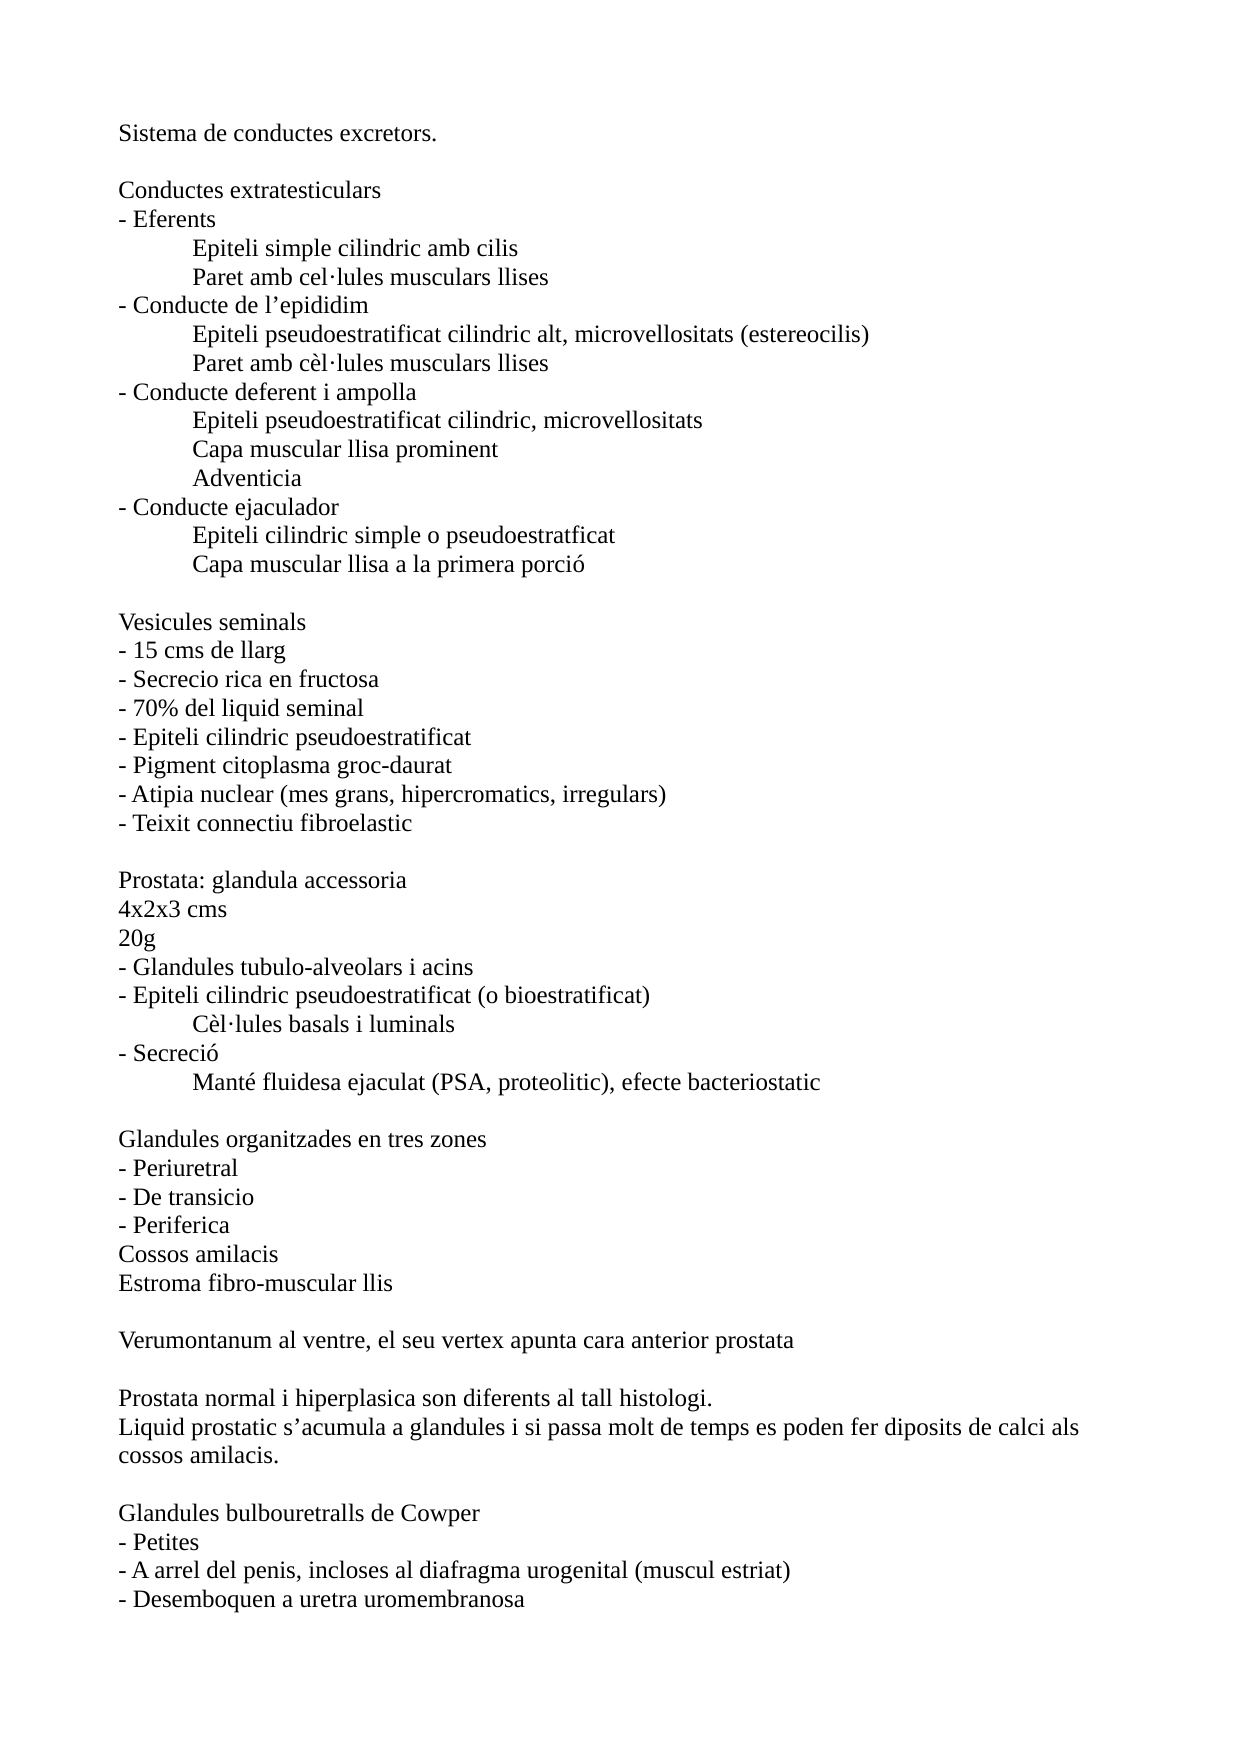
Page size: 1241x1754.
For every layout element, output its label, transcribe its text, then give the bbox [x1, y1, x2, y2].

text Paret amb cèl·lules musculars llises [118, 348, 1122, 377]
text - Teixit connectiu fibroelastic [118, 808, 1122, 837]
text - Pigment citoplasma groc-daurat [118, 751, 1122, 779]
text - Glandules tubulo-alveolars i acins [118, 952, 1122, 981]
text - Conducte de l’epididim [118, 291, 1122, 319]
text Vesicules seminals - 15 cms de llarg [118, 607, 1122, 664]
text - Periuretral [118, 1153, 1122, 1182]
text - Atipia nuclear (mes grans, hipercromatics, irregulars) [118, 779, 1122, 808]
text - Eferents [118, 204, 1122, 233]
text Verumontanum al ventre, el seu vertex apunta cara anterior prostata [118, 1326, 1122, 1354]
text Glandules organitzades en tres zones [118, 1124, 1122, 1153]
text - Petites [118, 1527, 1122, 1556]
text Estroma fibro-muscular llis [118, 1268, 1122, 1297]
text Cèl·lules basals i luminals [118, 1009, 1122, 1038]
text - Epiteli cilindric pseudoestratificat (o bioestratificat) [118, 981, 1122, 1009]
text - 70% del liquid seminal [118, 693, 1122, 722]
text 4x2x3 cms [118, 894, 1122, 923]
text Manté fluidesa ejaculat (PSA, proteolitic), efecte bacteriostatic [118, 1067, 1122, 1096]
text Epiteli pseudoestratificat cilindric alt, microvellositats (estereocilis) [118, 319, 1122, 348]
text - Epiteli cilindric pseudoestratificat [118, 722, 1122, 751]
text Adventicia [118, 463, 1122, 492]
text Capa muscular llisa prominent [118, 434, 1122, 463]
text 20g [118, 923, 1122, 952]
text Prostata: glandula accessoria [118, 866, 1122, 894]
text Epiteli simple cilindric amb cilis [118, 233, 1122, 262]
text Paret amb cel·lules musculars llises [118, 262, 1122, 291]
text Prostata normal i hiperplasica son diferents al tall histologi. [118, 1383, 1122, 1412]
text Epiteli cilindric simple o pseudoestratficat [118, 521, 1122, 549]
text Liquid prostatic s’acumula a glandules i si passa molt de temps es poden fer diposits de calci als cossos amilacis. [118, 1412, 1122, 1469]
text Cossos amilacis [118, 1239, 1122, 1268]
text - Periferica [118, 1211, 1122, 1239]
text - Secreció [118, 1038, 1122, 1067]
text Glandules bulbouretralls de Cowper [118, 1498, 1122, 1527]
text Capa muscular llisa a la primera porció [118, 549, 1122, 578]
text - De transicio [118, 1182, 1122, 1211]
text Conductes extratesticulars [118, 176, 1122, 204]
text - A arrel del penis, incloses al diafragma urogenital (muscul estriat) [118, 1556, 1122, 1584]
text - Secrecio rica en fructosa [118, 664, 1122, 693]
text - Conducte ejaculador [118, 492, 1122, 521]
text - Conducte deferent i ampolla [118, 377, 1122, 406]
text Sistema de conductes excretors. [118, 118, 1122, 147]
text Epiteli pseudoestratificat cilindric, microvellositats [118, 406, 1122, 434]
text - Desemboquen a uretra uromembranosa [118, 1584, 1122, 1613]
